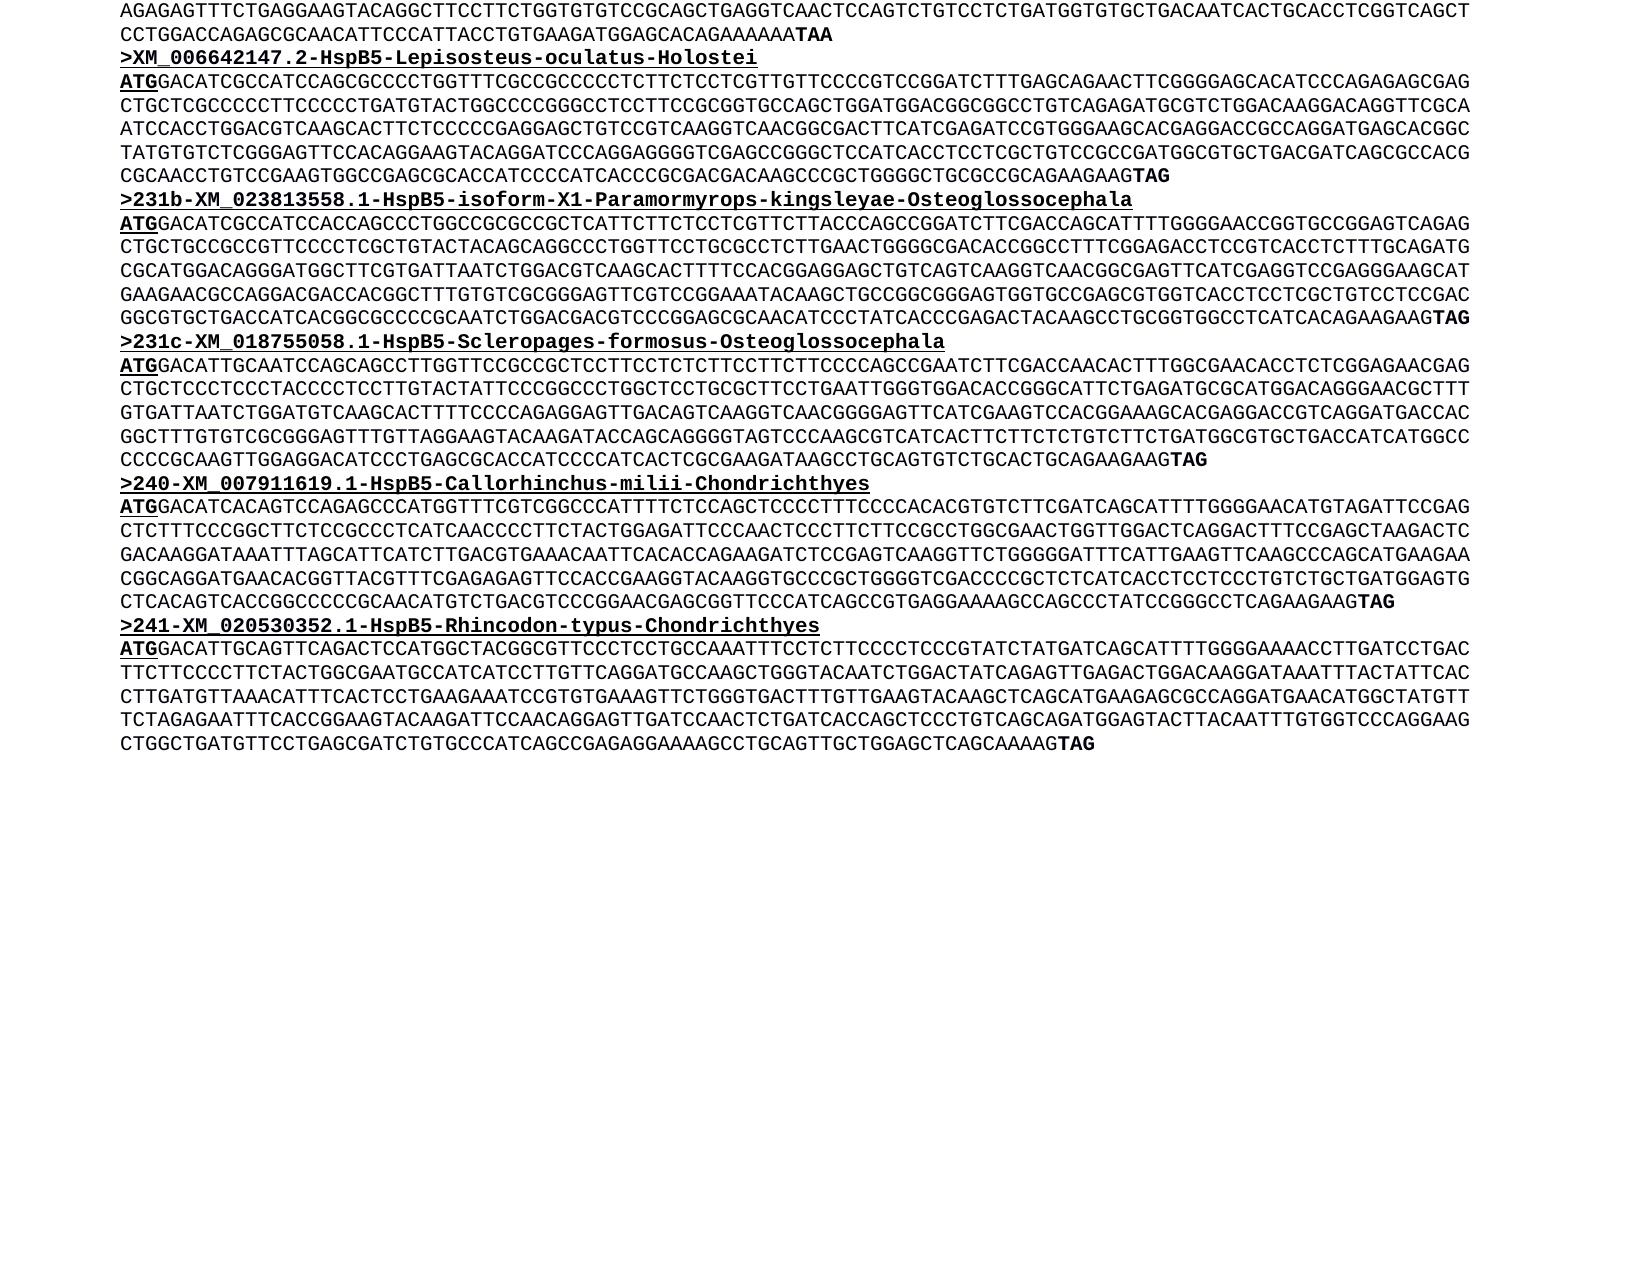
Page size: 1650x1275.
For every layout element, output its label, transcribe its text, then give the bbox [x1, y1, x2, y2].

text >240-XM_007911619.1-HspB5-Callorhinchus-milii-Chondrichthyes [120, 473, 1346, 497]
text ATGGACATCGCCATCCAGCGCCCCTGGTTTCGCCGCCCCCTCTTCTCCTCGTTGTTCCCCGTCCGGATCTTTGAGCAGAACTTCGGGGAGCACATCCCAGAGAGCGAGCTGCTCGCCCCCTTCCCCCTGATGTACTGGCCCCGGGCCTCCTTCCGCGGTGCCAGCTGGATGGACGGCGGCCTGTCAGAGATGCGTCTGGACAAGGACAGGTTCGCAATCCACCTGGACGTCAAGCACTTCTCCCCCGAGGAGCTGTCCGTCAAGGTCAACGGCGACTTCATCGAGATCCGTGGGAAGCACGAGGACCGCCAGGATGAGCACGGCTATGTGTCTCGGGAGTTCCACAGGAAGTACAGGATCCCAGGAGGGGTCGAGCCGGGCTCCATCACCTCCTCGCTGTCCGCCGATGGCGTGCTGACGATCAGCGCCACGCGCAACCTGTCCGAAGTGGCCGAGCGCACCATCCCCATCACCCGCGACGACAAGCCCGCTGGGGCTGCGCCGCAGAAGAAGTAG [120, 71, 1470, 189]
text AGAGAGTTTCTGAGGAAGTACAGGCTTCCTTCTGGTGTGTCCGCAGCTGAGGTCAACTCCAGTCTGTCCTCTGATGGTGTGCTGACAATCACTGCACCTCGGTCAGCTCCTGGACCAGAGCGCAACATTCCCATTACCTGTGAAGATGGAGCACAGAAAAAATAA [120, 0, 1470, 47]
text ATGGACATTGCAGTTCAGACTCCATGGCTACGGCGTTCCCTCCTGCCAAATTTCCTCTTCCCCTCCCGTATCTATGATCAGCATTTTGGGGAAAACCTTGATCCTGACTTCTTCCCCTTCTACTGGCGAATGCCATCATCCTTGTTCAGGATGCCAAGCTGGGTACAATCTGGACTATCAGAGTTGAGACTGGACAAGGATAAATTTACTATTCACCTTGATGTTAAACATTTCACTCCTGAAGAAATCCGTGTGAAAGTTCTGGGTGACTTTGTTGAAGTACAAGCTCAGCATGAAGAGCGCCAGGATGAACATGGCTATGTTTCTAGAGAATTTCACCGGAAGTACAAGATTCCAACAGGAGTTGATCCAACTCTGATCACCAGCTCCCTGTCAGCAGATGGAGTACTTACAATTTGTGGTCCCAGGAAGCTGGCTGATGTTCCTGAGCGATCTGTGCCCATCAGCCGAGAGGAAAAGCCTGCAGTTGCTGGAGCTCAGCAAAAGTAG [120, 638, 1470, 757]
text ATGGACATCGCCATCCACCAGCCCTGGCCGCGCCGCTCATTCTTCTCCTCGTTCTTACCCAGCCGGATCTTCGACCAGCATTTTGGGGAACCGGTGCCGGAGTCAGAGCTGCTGCCGCCGTTCCCCTCGCTGTACTACAGCAGGCCCTGGTTCCTGCGCCTCTTGAACTGGGGCGACACCGGCCTTTCGGAGACCTCCGTCACCTCTTTGCAGATGCGCATGGACAGGGATGGCTTCGTGATTAATCTGGACGTCAAGCACTTTTCCACGGAGGAGCTGTCAGTCAAGGTCAACGGCGAGTTCATCGAGGTCCGAGGGAAGCATGAAGAACGCCAGGACGACCACGGCTTTGTGTCGCGGGAGTTCGTCCGGAAATACAAGCTGCCGGCGGGAGTGGTGCCGAGCGTGGTCACCTCCTCGCTGTCCTCCGACGGCGTGCTGACCATCACGGCGCCCCGCAATCTGGACGACGTCCCGGAGCGCAACATCCCTATCACCCGAGACTACAAGCCTGCGGTGGCCTCATCACAGAAGAAGTAG [120, 213, 1470, 331]
text ATGGACATCACAGTCCAGAGCCCATGGTTTCGTCGGCCCATTTTCTCCAGCTCCCCTTTCCCCACACGTGTCTTCGATCAGCATTTTGGGGAACATGTAGATTCCGAGCTCTTTCCCGGCTTCTCCGCCCTCATCAACCCCTTCTACTGGAGATTCCCAACTCCCTTCTTCCGCCTGGCGAACTGGTTGGACTCAGGACTTTCCGAGCTAAGACTCGACAAGGATAAATTTAGCATTCATCTTGACGTGAAACAATTCACACCAGAAGATCTCCGAGTCAAGGTTCTGGGGGATTTCATTGAAGTTCAAGCCCAGCATGAAGAACGGCAGGATGAACACGGTTACGTTTCGAGAGAGTTCCACCGAAGGTACAAGGTGCCCGCTGGGGTCGACCCCGCTCTCATCACCTCCTCCCTGTCTGCTGATGGAGTGCTCACAGTCACCGGCCCCCGCAACATGTCTGACGTCCCGGAACGAGCGGTTCCCATCAGCCGTGAGGAAAAGCCAGCCCTATCCGGGCCTCAGAAGAAGTAG [120, 497, 1470, 615]
text >231b-XM_023813558.1-HspB5-isoform-X1-Paramormyrops-kingsleyae-Osteoglossocephala [120, 189, 1346, 213]
text ATGGACATTGCAATCCAGCAGCCTTGGTTCCGCCGCTCCTTCCTCTCTTCCTTCTTCCCCAGCCGAATCTTCGACCAACACTTTGGCGAACACCTCTCGGAGAACGAGCTGCTCCCTCCCTACCCCTCCTTGTACTATTCCCGGCCCTGGCTCCTGCGCTTCCTGAATTGGGTGGACACCGGGCATTCTGAGATGCGCATGGACAGGGAACGCTTTGTGATTAATCTGGATGTCAAGCACTTTTCCCCAGAGGAGTTGACAGTCAAGGTCAACGGGGAGTTCATCGAAGTCCACGGAAAGCACGAGGACCGTCAGGATGACCACGGCTTTGTGTCGCGGGAGTTTGTTAGGAAGTACAAGATACCAGCAGGGGTAGTCCCAAGCGTCATCACTTCTTCTCTGTCTTCTGATGGCGTGCTGACCATCATGGCCCCCCGCAAGTTGGAGGACATCCCTGAGCGCACCATCCCCATCACTCGCGAAGATAAGCCTGCAGTGTCTGCACTGCAGAAGAAGTAG [120, 355, 1470, 473]
text >XM_006642147.2-HspB5-Lepisosteus-oculatus-Holostei [120, 47, 1346, 71]
text >231c-XM_018755058.1-HspB5-Scleropages-formosus-Osteoglossocephala [120, 331, 1346, 355]
text >241-XM_020530352.1-HspB5-Rhincodon-typus-Chondrichthyes [120, 615, 1346, 638]
